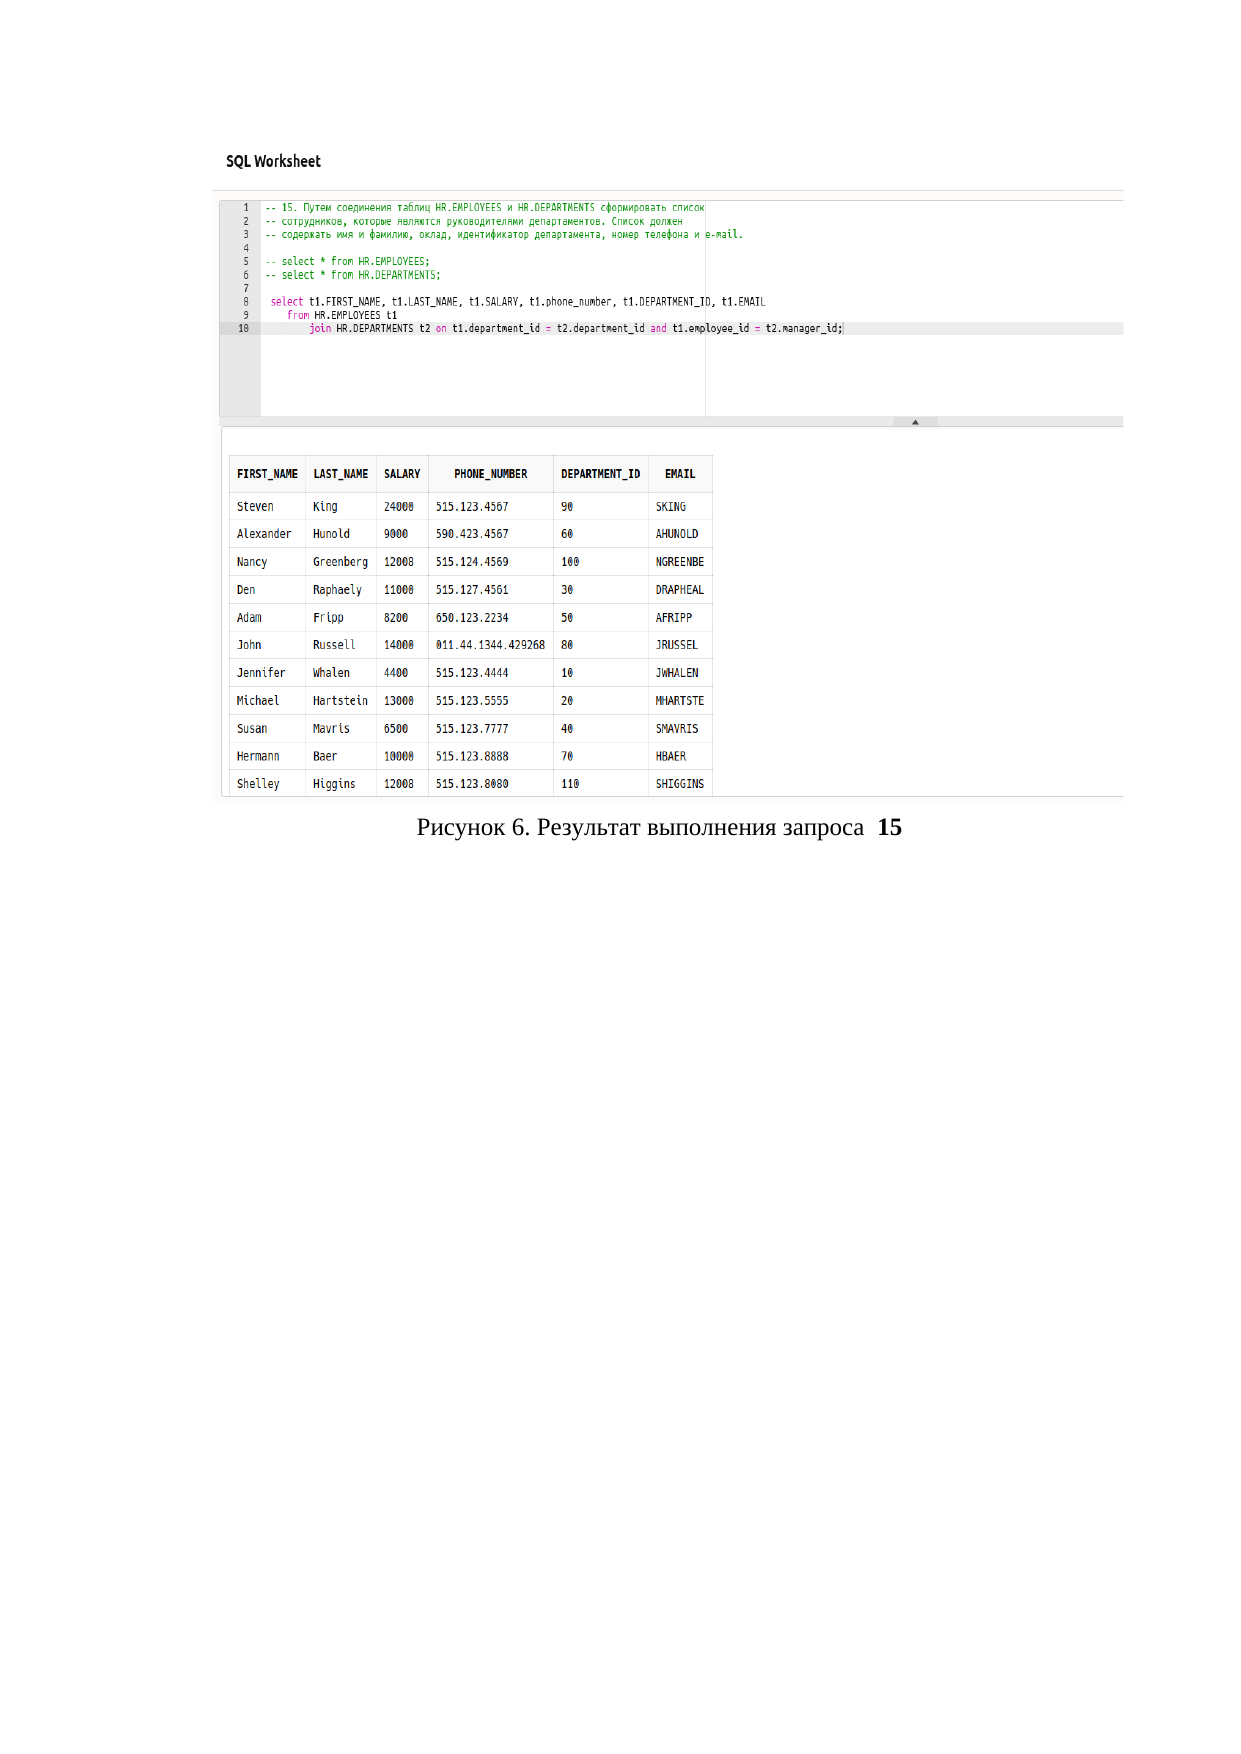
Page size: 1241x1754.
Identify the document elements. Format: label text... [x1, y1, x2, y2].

text Рисунок 6. Результат выполнения запроса 15 [167, 755, 1152, 840]
picture [212, 142, 1124, 803]
